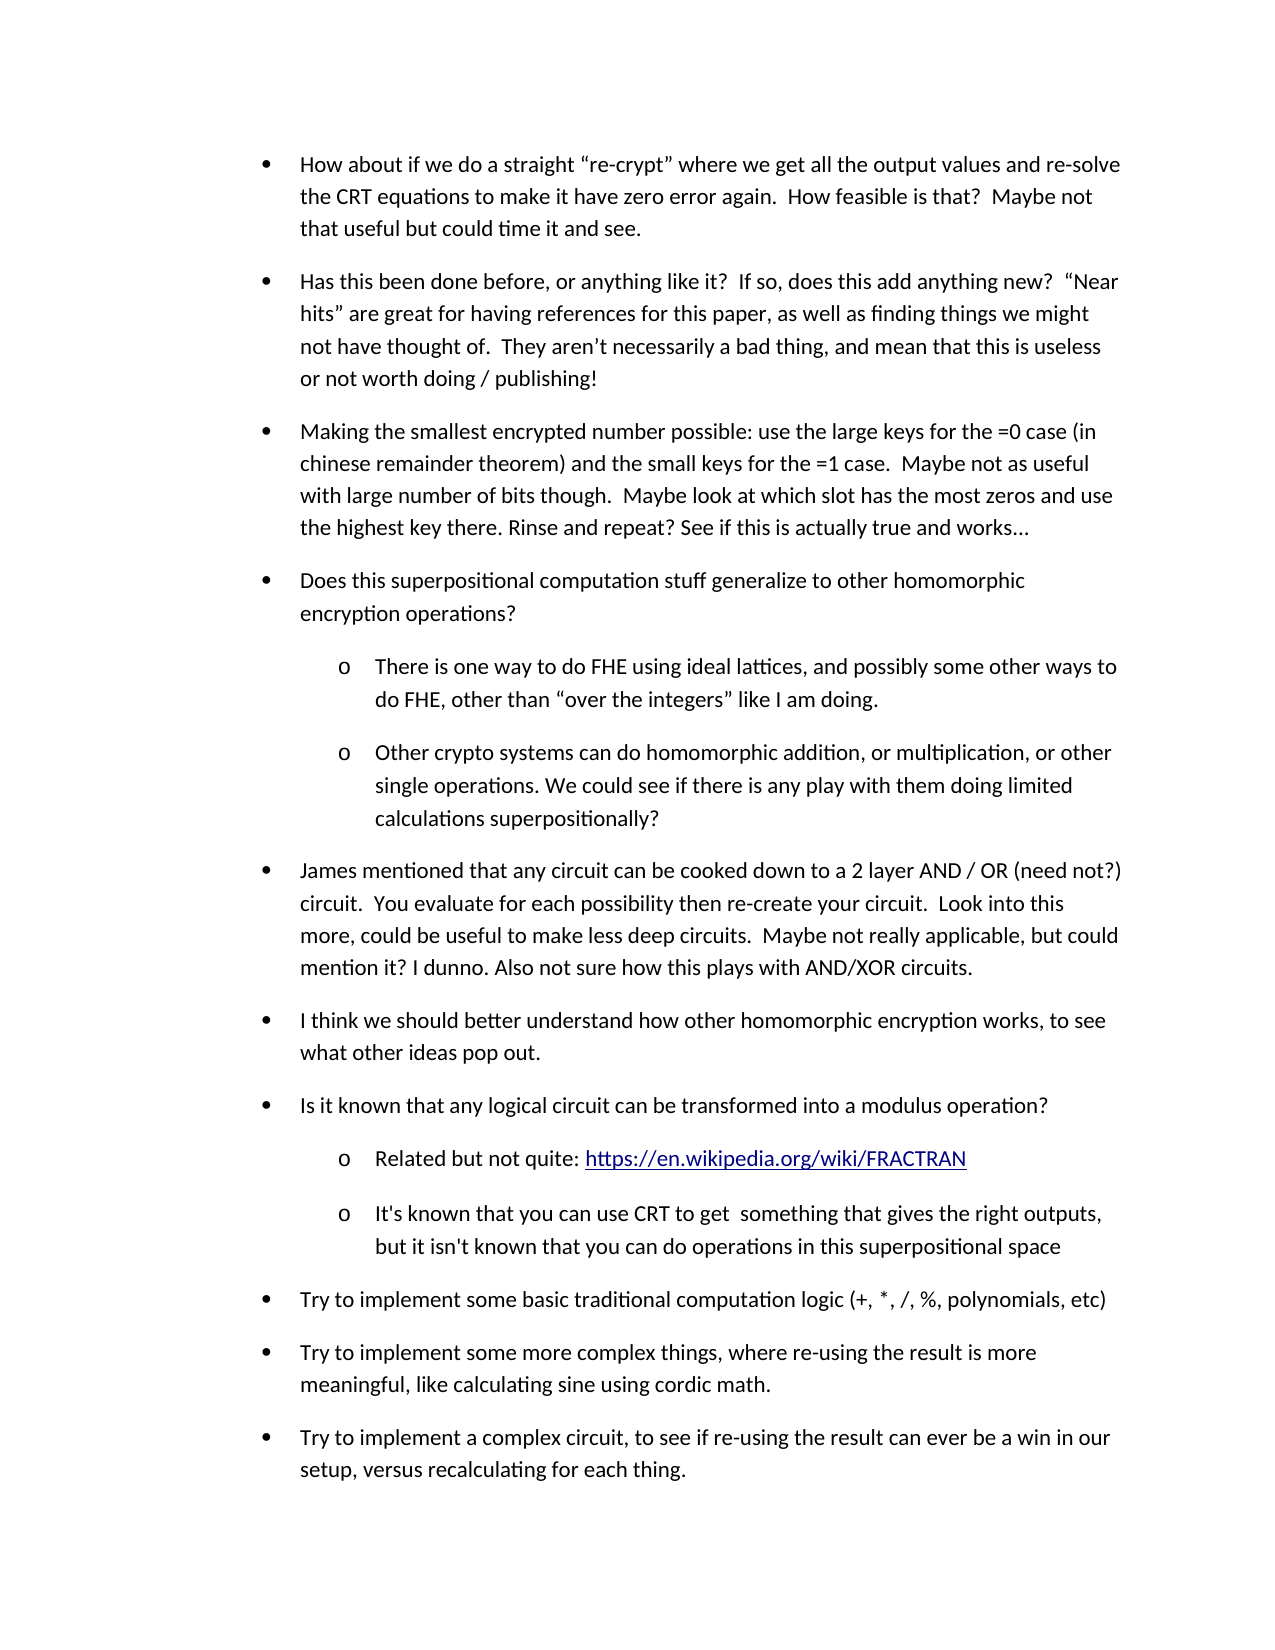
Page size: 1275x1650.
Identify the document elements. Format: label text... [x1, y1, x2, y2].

list How about if we do a straight “re-crypt” where we get all the output values and re-solve the CRT equations to make it have zero error again. How feasible is that? Maybe not that useful but could time it and see. [262, 150, 1125, 242]
list Try to implement a complex circuit, to see if re-using the result can ever be a win in our setup, versus recalculating for each thing. [262, 1423, 1125, 1484]
list I think we should better understand how other homomorphic encryption works, to see what other ideas pop out. [262, 1006, 1125, 1066]
list Making the smallest encrypted number possible: use the large keys for the =0 case (in chinese remainder theorem) and the small keys for the =1 case. Maybe not as useful with large number of bits though. Maybe look at which slot has the most zeros and use the highest key there. Rinse and repeat? See if this is actually true and works... [262, 417, 1125, 542]
list There is one way to do FHE using ideal lattices, and possibly some other ways to do FHE, other than “over the integers” like I am doing. [337, 652, 1125, 713]
list James mentioned that any circuit can be cooked down to a 2 layer AND / OR (need not?) circuit. You evaluate for each possibility then re-create your circuit. Look into this more, could be useful to make less deep circuits. Maybe not really applicable, but could mention it? I dunno. Also not sure how this plays with AND/XOR circuits. [262, 857, 1125, 981]
list Try to implement some more complex things, where re-using the result is more meaningful, like calculating sine using cordic math. [262, 1338, 1125, 1398]
list Other crypto systems can do homomorphic addition, or multiplication, or other single operations. We could see if there is any play with them doing limited calculations superpositionally? [337, 738, 1125, 832]
list Has this been done before, or anything like it? If so, does this add anything new? “Near hits” are great for having references for this paper, as well as finding things we might not have thought of. They aren’t necessarily a bad thing, and mean that this is useless or not worth doing / publishing! [262, 267, 1125, 392]
list Is it known that any logical circuit can be transformed into a modulus operation? [262, 1091, 1125, 1119]
list It's known that you can use CRT to get something that gives the right outputs, but it isn't known that you can do operations in this superpositional space [337, 1199, 1125, 1260]
list Does this superpositional computation stuff generalize to other homomorphic encryption operations? [262, 567, 1125, 627]
list Related but not quite: https://en.wikipedia.org/wiki/FRACTRAN [337, 1144, 1125, 1174]
list Try to implement some basic traditional computation logic (+, *, /, %, polynomials, etc) [262, 1285, 1125, 1313]
